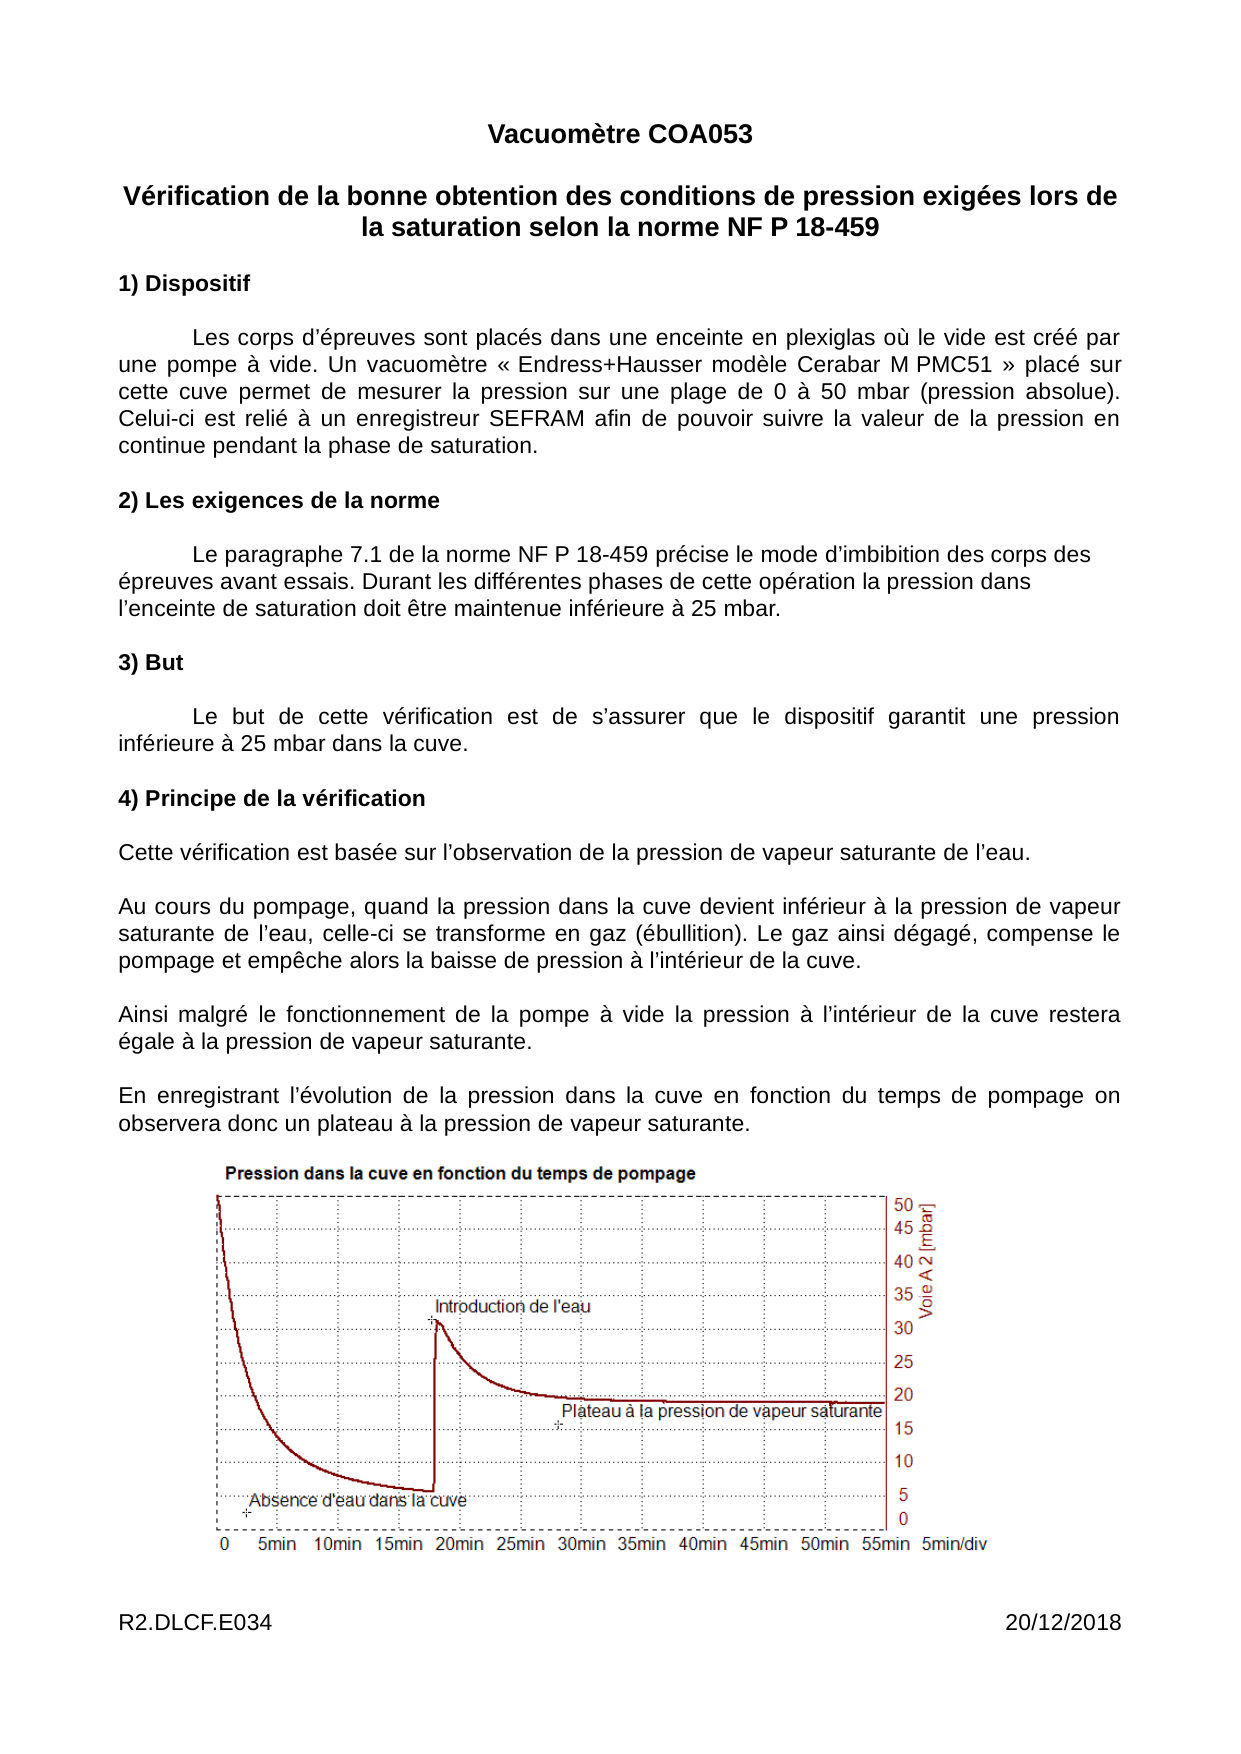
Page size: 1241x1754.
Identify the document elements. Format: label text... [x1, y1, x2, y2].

picture [211, 1149, 997, 1561]
text Cette vérification est basée sur l’observation de la pression de vapeur saturante de l’eau. [118, 838, 1122, 865]
text 1) Dispositif [118, 269, 1122, 296]
text 2) Les exigences de la norme [118, 486, 1122, 513]
text Au cours du pompage, quand la pression dans la cuve devient inférieur à la pression de vapeur saturante de l’eau, celle-ci se transforme en gaz (ébullition). Le gaz ainsi dégagé, compense le pompage et empêche alors la baisse de pression à l’intérieur de la cuve. [118, 892, 1122, 973]
text 4) Principe de la vérification [118, 784, 1122, 811]
text Vérification de la bonne obtention des conditions de pression exigées lors de la saturation selon la norme NF P 18-459 [118, 180, 1122, 242]
text 3) But [118, 648, 1122, 676]
text Ainsi malgré le fonctionnement de la pompe à vide la pression à l’intérieur de la cuve restera égale à la pression de vapeur saturante. [118, 1001, 1122, 1055]
text Le but de cette vérification est de s’assurer que le dispositif garantit une pression inférieure à 25 mbar dans la cuve. [118, 703, 1122, 757]
text En enregistrant l’évolution de la pression dans la cuve en fonction du temps de pompage on observera donc un plateau à la pression de vapeur saturante. [118, 1082, 1122, 1136]
text Le paragraphe 7.1 de la norme NF P 18-459 précise le mode d’imbibition des corps des épreuves avant essais. Durant les différentes phases de cette opération la pression dans l’enceinte de saturation doit être maintenue inférieure à 25 mbar. [118, 540, 1122, 621]
text Vacuomètre COA053 [118, 118, 1122, 149]
text Les corps d’épreuves sont placés dans une enceinte en plexiglas où le vide est créé par une pompe à vide. Un vacuomètre « Endress+Hausser modèle Cerabar M PMC51 » placé sur cette cuve permet de mesurer la pression sur une plage de 0 à 50 mbar (pression absolue). Celui-ci est relié à un enregistreur SEFRAM afin de pouvoir suivre la valeur de la pression en continue pendant la phase de saturation. [118, 323, 1122, 459]
